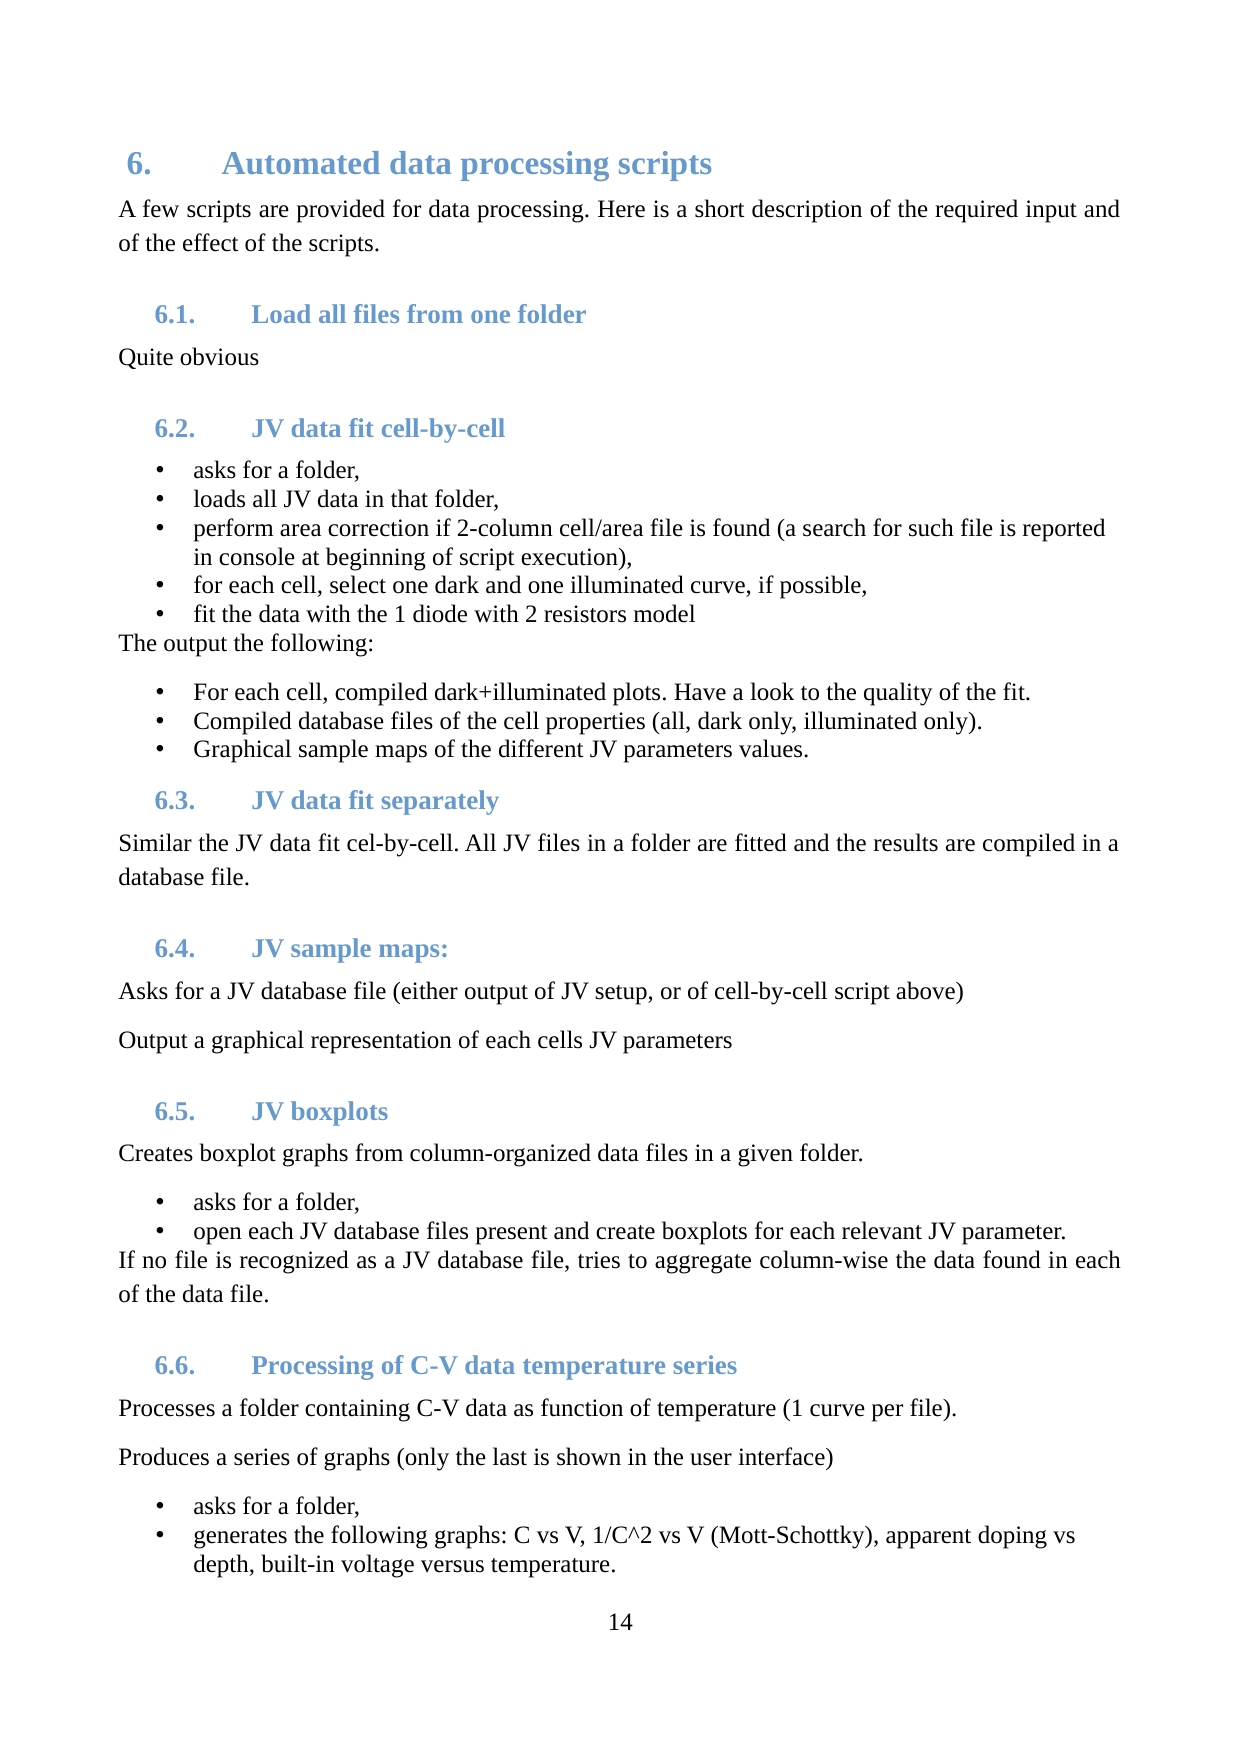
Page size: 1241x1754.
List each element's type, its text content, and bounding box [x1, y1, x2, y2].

text Similar the JV data fit cel-by-cell. All JV files in a folder are fitted and the results are compiled in a database file. [118, 828, 1122, 891]
text The output the following: [118, 628, 1122, 657]
subtitle Load all files from one folder [148, 298, 1122, 329]
subtitle JV sample maps: [148, 932, 1122, 963]
list loads all JV data in that folder, [156, 484, 1122, 513]
list asks for a folder, [156, 1187, 1122, 1216]
list perform area correction if 2-column cell/area file is found (a search for such file is reported in console at beginning of script execution), [156, 513, 1122, 571]
text Produces a series of graphs (only the last is shown in the user interface) [118, 1442, 1122, 1471]
text Output a graphical representation of each cells JV parameters [118, 1025, 1122, 1054]
subtitle JV data fit separately [148, 784, 1122, 815]
list fit the data with the 1 diode with 2 resistors model [156, 599, 1122, 628]
text Asks for a JV database file (either output of JV setup, or of cell-by-cell script above) [118, 976, 1122, 1004]
list for each cell, select one dark and one illuminated curve, if possible, [156, 571, 1122, 599]
list asks for a folder, [156, 1491, 1122, 1520]
subtitle Processing of C-V data temperature series [148, 1349, 1122, 1381]
text A few scripts are provided for data processing. Here is a short description of the required input and of the effect of the scripts. [118, 194, 1122, 257]
text Processes a folder containing C-V data as function of temperature (1 curve per file). [118, 1393, 1122, 1422]
text If no file is recognized as a JV database file, tries to aggregate column-wise the data found in each of the data file. [118, 1245, 1122, 1308]
subtitle Automated data processing scripts [118, 143, 1122, 181]
list open each JV database files present and create boxplots for each relevant JV parameter. [156, 1216, 1122, 1245]
list Graphical sample maps of the different JV parameters values. [156, 734, 1122, 763]
list generates the following graphs: C vs V, 1/C^2 vs V (Mott-Schottky), apparent doping vs depth, built-in voltage versus temperature. [156, 1520, 1122, 1577]
list asks for a folder, [156, 456, 1122, 484]
list Compiled database files of the cell properties (all, dark only, illuminated only). [156, 706, 1122, 734]
subtitle JV boxplots [148, 1095, 1122, 1126]
text Creates boxplot graphs from column-organized data files in a given folder. [118, 1138, 1122, 1167]
text Quite obvious [118, 342, 1122, 371]
list For each cell, compiled dark+illuminated plots. Have a look to the quality of the fit. [156, 677, 1122, 706]
subtitle JV data fit cell-by-cell [148, 412, 1122, 443]
